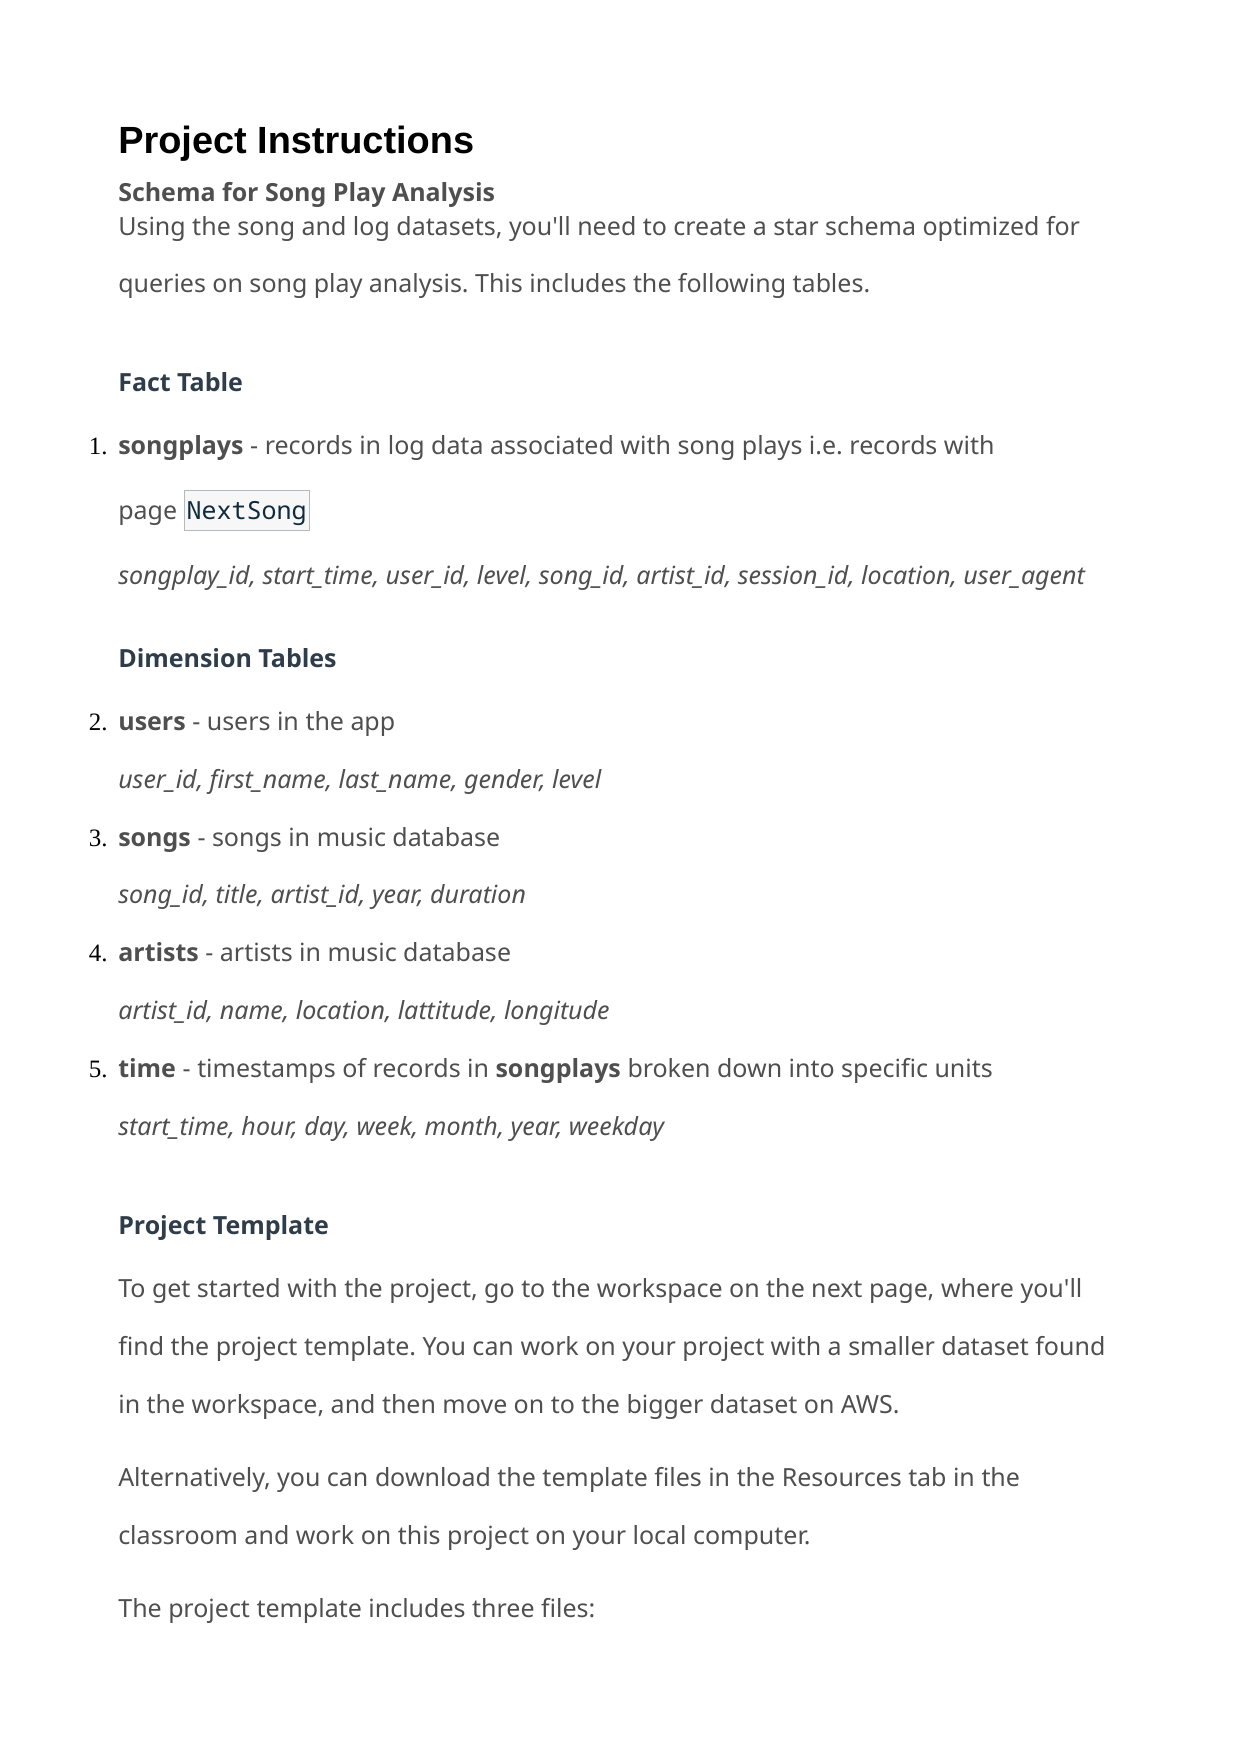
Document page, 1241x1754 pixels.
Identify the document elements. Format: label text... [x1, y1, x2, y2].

list songs - songs in music database [118, 819, 1122, 853]
subtitle Fact Table [118, 364, 1122, 399]
text Using the song and log datasets, you'll need to create a star schema optimized for queries on song play analysis. This includes the following tables. [118, 208, 1122, 300]
subtitle Dimension Tables [118, 641, 1122, 675]
list songplay_id, start_time, user_id, level, song_id, artist_id, session_id, location, user_agent [118, 558, 1122, 592]
subtitle Project Instructions [118, 118, 1122, 162]
subtitle Schema for Song Play Analysis [118, 174, 1122, 208]
list song_id, title, artist_id, year, duration [118, 877, 1122, 911]
list artist_id, name, location, lattitude, longitude [118, 993, 1122, 1027]
list users - users in the app [118, 704, 1122, 738]
list songplays - records in log data associated with song plays i.e. records with page NextSong [118, 428, 1122, 530]
text Alternatively, you can download the template files in the Resources tab in the classroom and work on this project on your local computer. [118, 1460, 1122, 1552]
subtitle Project Template [118, 1208, 1122, 1242]
list start_time, hour, day, week, month, year, weekday [118, 1108, 1122, 1142]
list time - timestamps of records in songplays broken down into specific units [118, 1051, 1122, 1084]
list user_id, first_name, last_name, gender, level [118, 761, 1122, 796]
text To get started with the project, go to the workspace on the next page, where you'll find the project template. You can work on your project with a smaller dataset found in the workspace, and then move on to the bigger dataset on AWS. [118, 1271, 1122, 1421]
list artists - artists in music database [118, 935, 1122, 969]
text The project template includes three files: [118, 1591, 1122, 1625]
